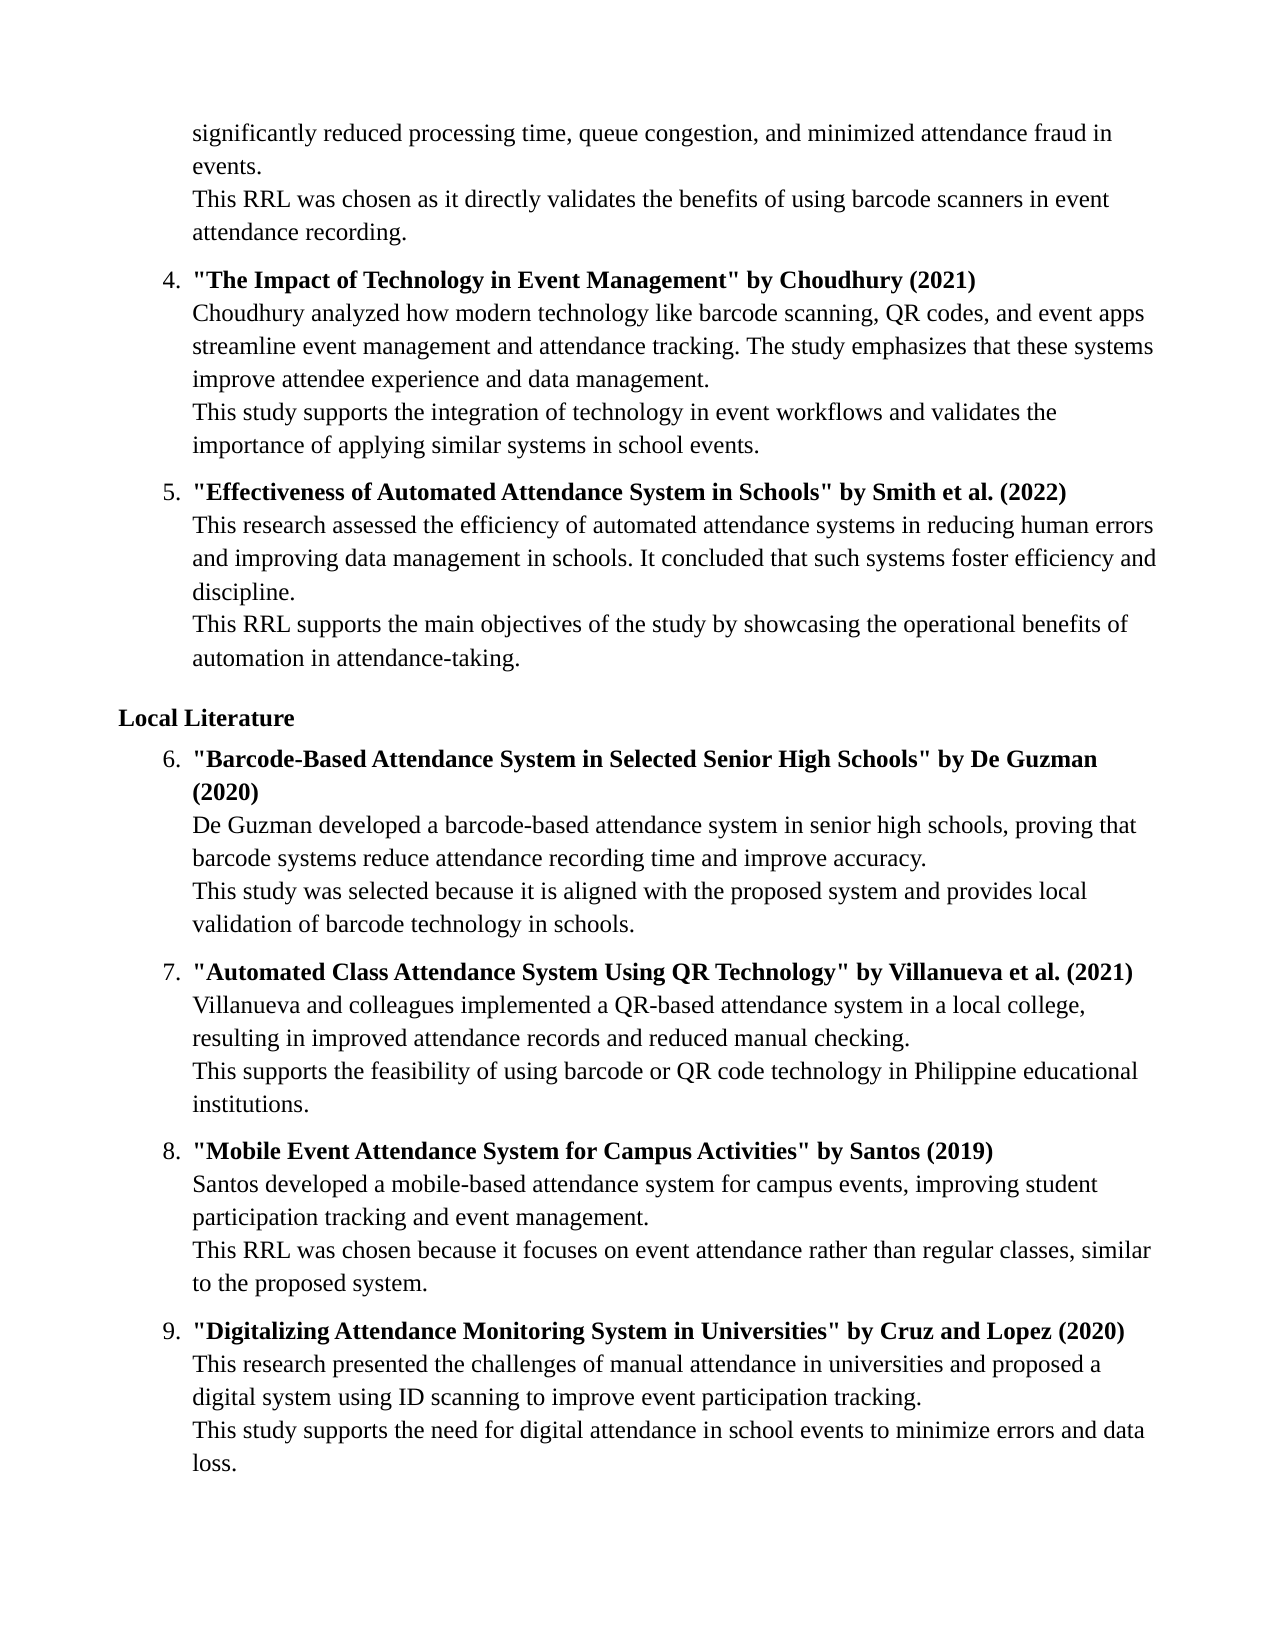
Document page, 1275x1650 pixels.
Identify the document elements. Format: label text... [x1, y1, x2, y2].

list "Mobile Event Attendance System for Campus Activities" by Santos (2019) Santos developed a mobile-based attendance system for campus events, improving student participation tracking and event management. This RRL was chosen because it focuses on event attendance rather than regular classes, similar to the proposed system. [162, 1136, 1157, 1297]
subtitle Local Literature [118, 703, 1157, 731]
list significantly reduced processing time, queue congestion, and minimized attendance fraud in events. This RRL was chosen as it directly validates the benefits of using barcode scanners in event attendance recording. [162, 118, 1157, 246]
list "Barcode-Based Attendance System in Selected Senior High Schools" by De Guzman (2020) De Guzman developed a barcode-based attendance system in senior high schools, proving that barcode systems reduce attendance recording time and improve accuracy. This study was selected because it is aligned with the proposed system and provides local validation of barcode technology in schools. [162, 744, 1157, 938]
list "Automated Class Attendance System Using QR Technology" by Villanueva et al. (2021) Villanueva and colleagues implemented a QR-based attendance system in a local college, resulting in improved attendance records and reduced manual checking. This supports the feasibility of using barcode or QR code technology in Philippine educational institutions. [162, 957, 1157, 1117]
list "Effectiveness of Automated Attendance System in Schools" by Smith et al. (2022) This research assessed the efficiency of automated attendance systems in reducing human errors and improving data management in schools. It concluded that such systems foster efficiency and discipline. This RRL supports the main objectives of the study by showcasing the operational benefits of automation in attendance-taking. [162, 477, 1157, 671]
list "Digitalizing Attendance Monitoring System in Universities" by Cruz and Lopez (2020) This research presented the challenges of manual attendance in universities and proposed a digital system using ID scanning to improve event participation tracking. This study supports the need for digital attendance in school events to minimize errors and data loss. [162, 1316, 1157, 1477]
list "The Impact of Technology in Event Management" by Choudhury (2021) Choudhury analyzed how modern technology like barcode scanning, QR codes, and event apps streamline event management and attendance tracking. The study emphasizes that these systems improve attendee experience and data management. This study supports the integration of technology in event workflows and validates the importance of applying similar systems in school events. [162, 265, 1157, 459]
